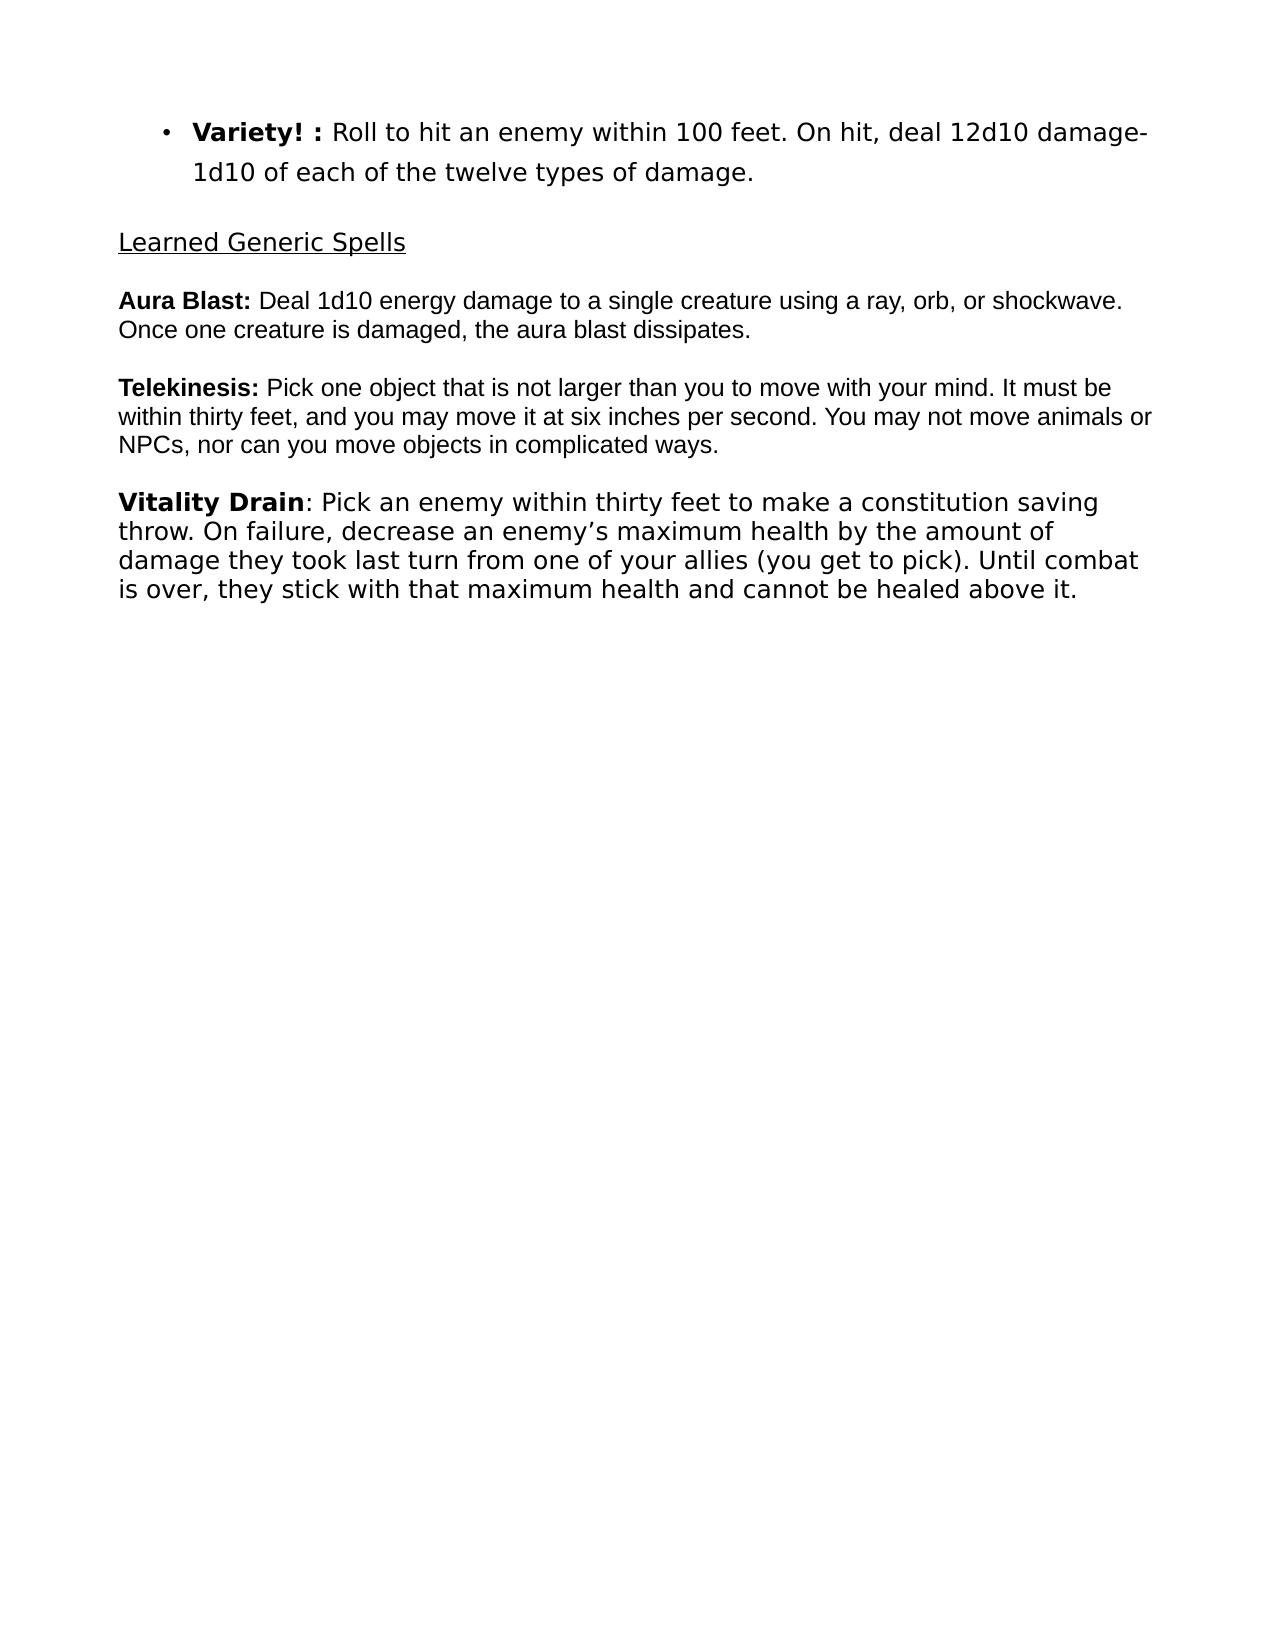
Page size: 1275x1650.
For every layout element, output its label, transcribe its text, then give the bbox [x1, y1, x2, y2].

text Aura Blast: Deal 1d10 energy damage to a single creature using a ray, orb, or shockwave. Once one creature is damaged, the aura blast dissipates. [118, 286, 1157, 343]
text Telekinesis: Pick one object that is not larger than you to move with your mind. It must be within thirty feet, and you may move it at six inches per second. You may not move animals or NPCs, nor can you move objects in complicated ways. [118, 373, 1157, 459]
text Learned Generic Spells [118, 228, 1157, 257]
text Vitality Drain: Pick an enemy within thirty feet to make a constitution saving throw. On failure, decrease an enemy’s maximum health by the amount of damage they took last turn from one of your allies (you get to pick). Until combat is over, they stick with that maximum health and cannot be healed above it. [118, 488, 1157, 604]
list Variety! : Roll to hit an enemy within 100 feet. On hit, deal 12d10 damage- 1d10 of each of the twelve types of damage. [162, 118, 1157, 187]
